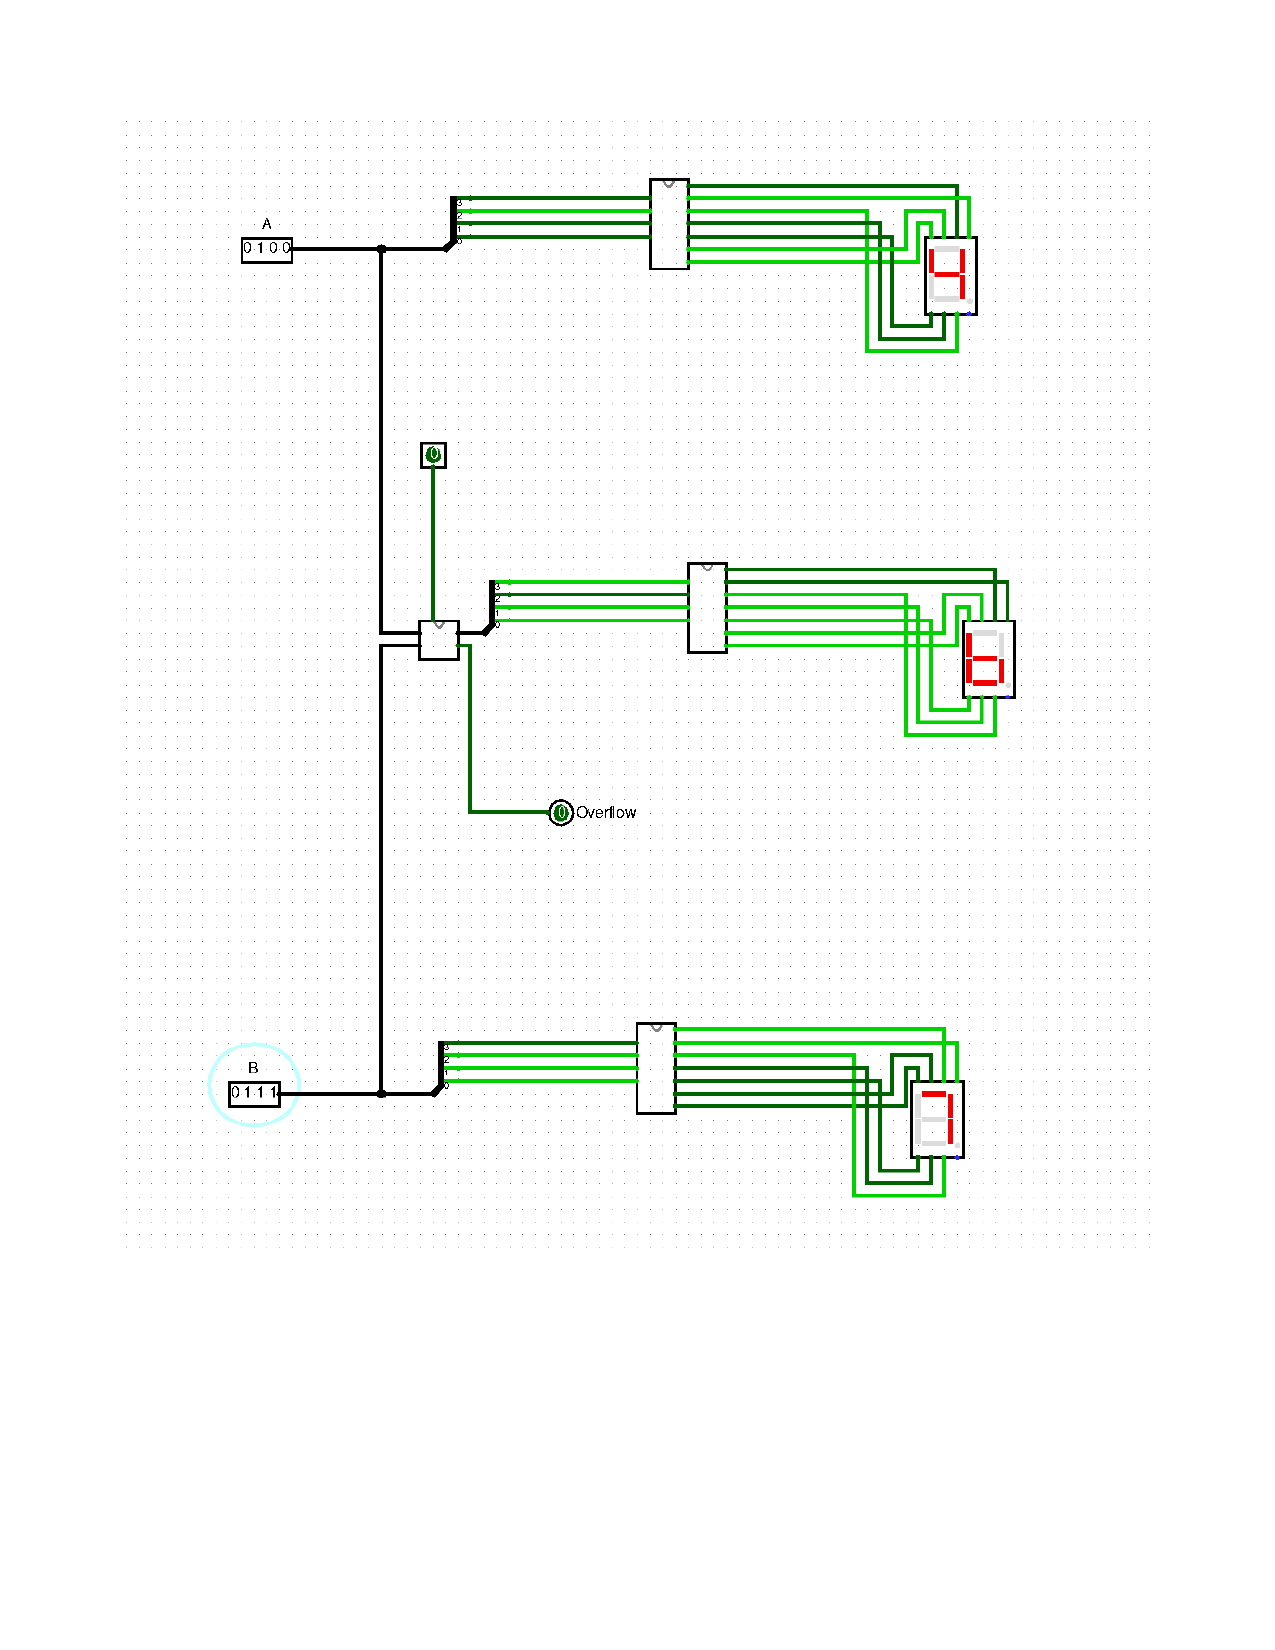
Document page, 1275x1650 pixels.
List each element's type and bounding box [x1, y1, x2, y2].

picture [118, 118, 1157, 1248]
